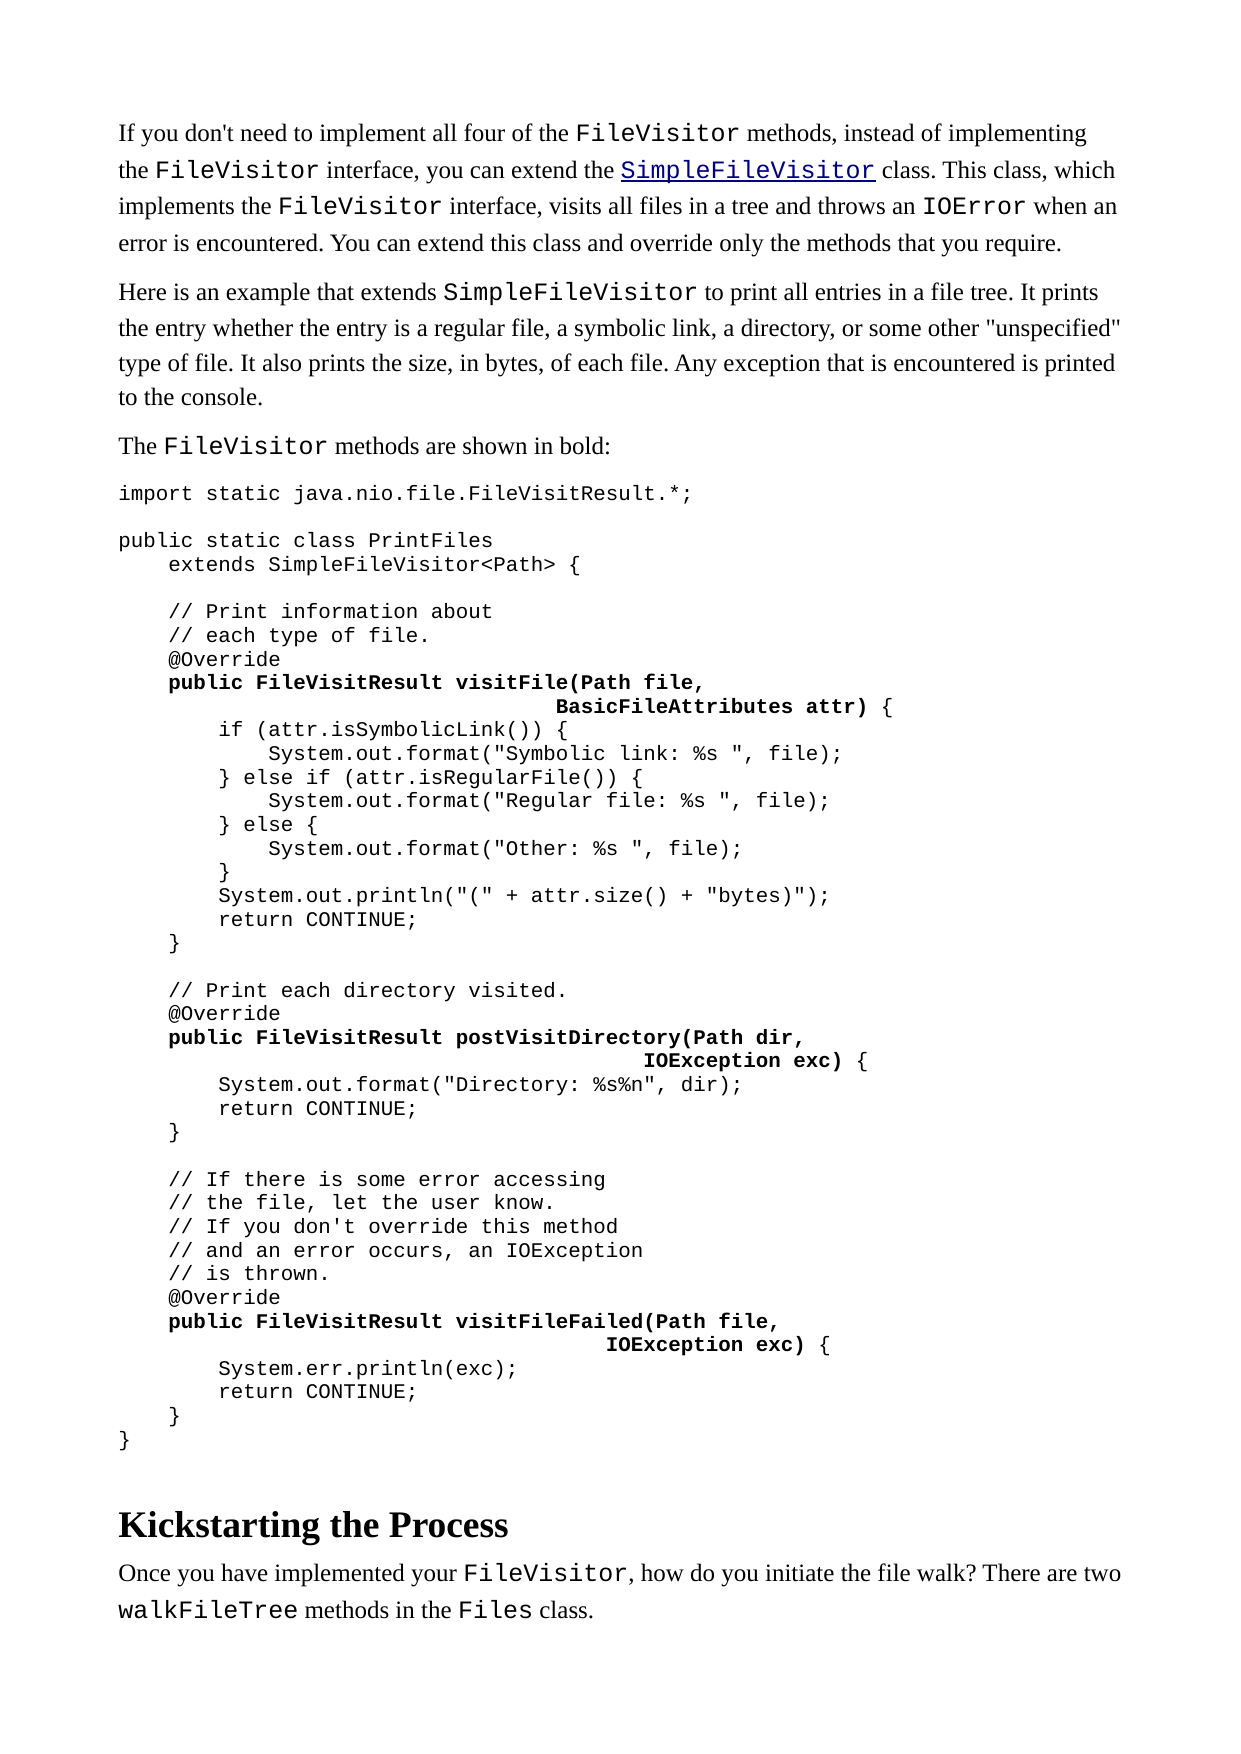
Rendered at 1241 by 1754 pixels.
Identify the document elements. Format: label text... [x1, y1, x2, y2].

text if (attr.isSymbolicLink()) { [118, 719, 1122, 743]
text IOException exc) { [118, 1334, 1122, 1358]
text Here is an example that extends SimpleFileVisitor to print all entries in a file tree. It prints the entry whether the entry is a regular file, a symbolic link, a directory, or some other "unspecified" type of file. It also prints the size, in bytes, of each file. Any exception that is encountered is printed to the console. [118, 277, 1122, 411]
text System.out.format("Directory: %s%n", dir); [118, 1074, 1122, 1098]
text return CONTINUE; [118, 1098, 1122, 1121]
text If you don't need to implement all four of the FileVisitor methods, instead of implementing the FileVisitor interface, you can extend the SimpleFileVisitor class. This class, which implements the FileVisitor interface, visits all files in a tree and throws an IOError when an error is encountered. You can extend this class and override only the methods that you require. [118, 118, 1122, 257]
text } else { [118, 814, 1122, 838]
text // the file, let the user know. [118, 1192, 1122, 1216]
text public static class PrintFiles [118, 530, 1122, 554]
text System.out.format("Symbolic link: %s ", file); [118, 743, 1122, 767]
text public FileVisitResult postVisitDirectory(Path dir, [118, 1027, 1122, 1051]
text BasicFileAttributes attr) { [118, 696, 1122, 719]
text The FileVisitor methods are shown in bold: [118, 431, 1122, 462]
text return CONTINUE; [118, 1382, 1122, 1405]
text System.out.println("(" + attr.size() + "bytes)"); [118, 885, 1122, 909]
text System.err.println(exc); [118, 1358, 1122, 1382]
text // Print each directory visited. [118, 979, 1122, 1003]
text // and an error occurs, an IOException [118, 1240, 1122, 1263]
text public FileVisitResult visitFile(Path file, [118, 672, 1122, 696]
text @Override [118, 1003, 1122, 1027]
text System.out.format("Other: %s ", file); [118, 838, 1122, 861]
text extends SimpleFileVisitor<Path> { [118, 554, 1122, 578]
text import static java.nio.file.FileVisitResult.*; [118, 483, 1122, 507]
text IOException exc) { [118, 1051, 1122, 1074]
text } else if (attr.isRegularFile()) { [118, 767, 1122, 790]
text } [118, 1405, 1122, 1429]
subtitle Kickstarting the Process [118, 1503, 1122, 1546]
text public FileVisitResult visitFileFailed(Path file, [118, 1311, 1122, 1334]
text } [118, 1429, 1122, 1452]
text // Print information about [118, 601, 1122, 625]
text // is thrown. [118, 1263, 1122, 1287]
text return CONTINUE; [118, 909, 1122, 932]
text // each type of file. [118, 625, 1122, 648]
text @Override [118, 648, 1122, 672]
text } [118, 932, 1122, 956]
text System.out.format("Regular file: %s ", file); [118, 790, 1122, 814]
text } [118, 1121, 1122, 1145]
text // If there is some error accessing [118, 1169, 1122, 1192]
text Once you have implemented your FileVisitor, how do you initiate the file walk? There are two walkFileTree methods in the Files class. [118, 1558, 1122, 1626]
text } [118, 861, 1122, 885]
text @Override [118, 1287, 1122, 1311]
text // If you don't override this method [118, 1216, 1122, 1240]
